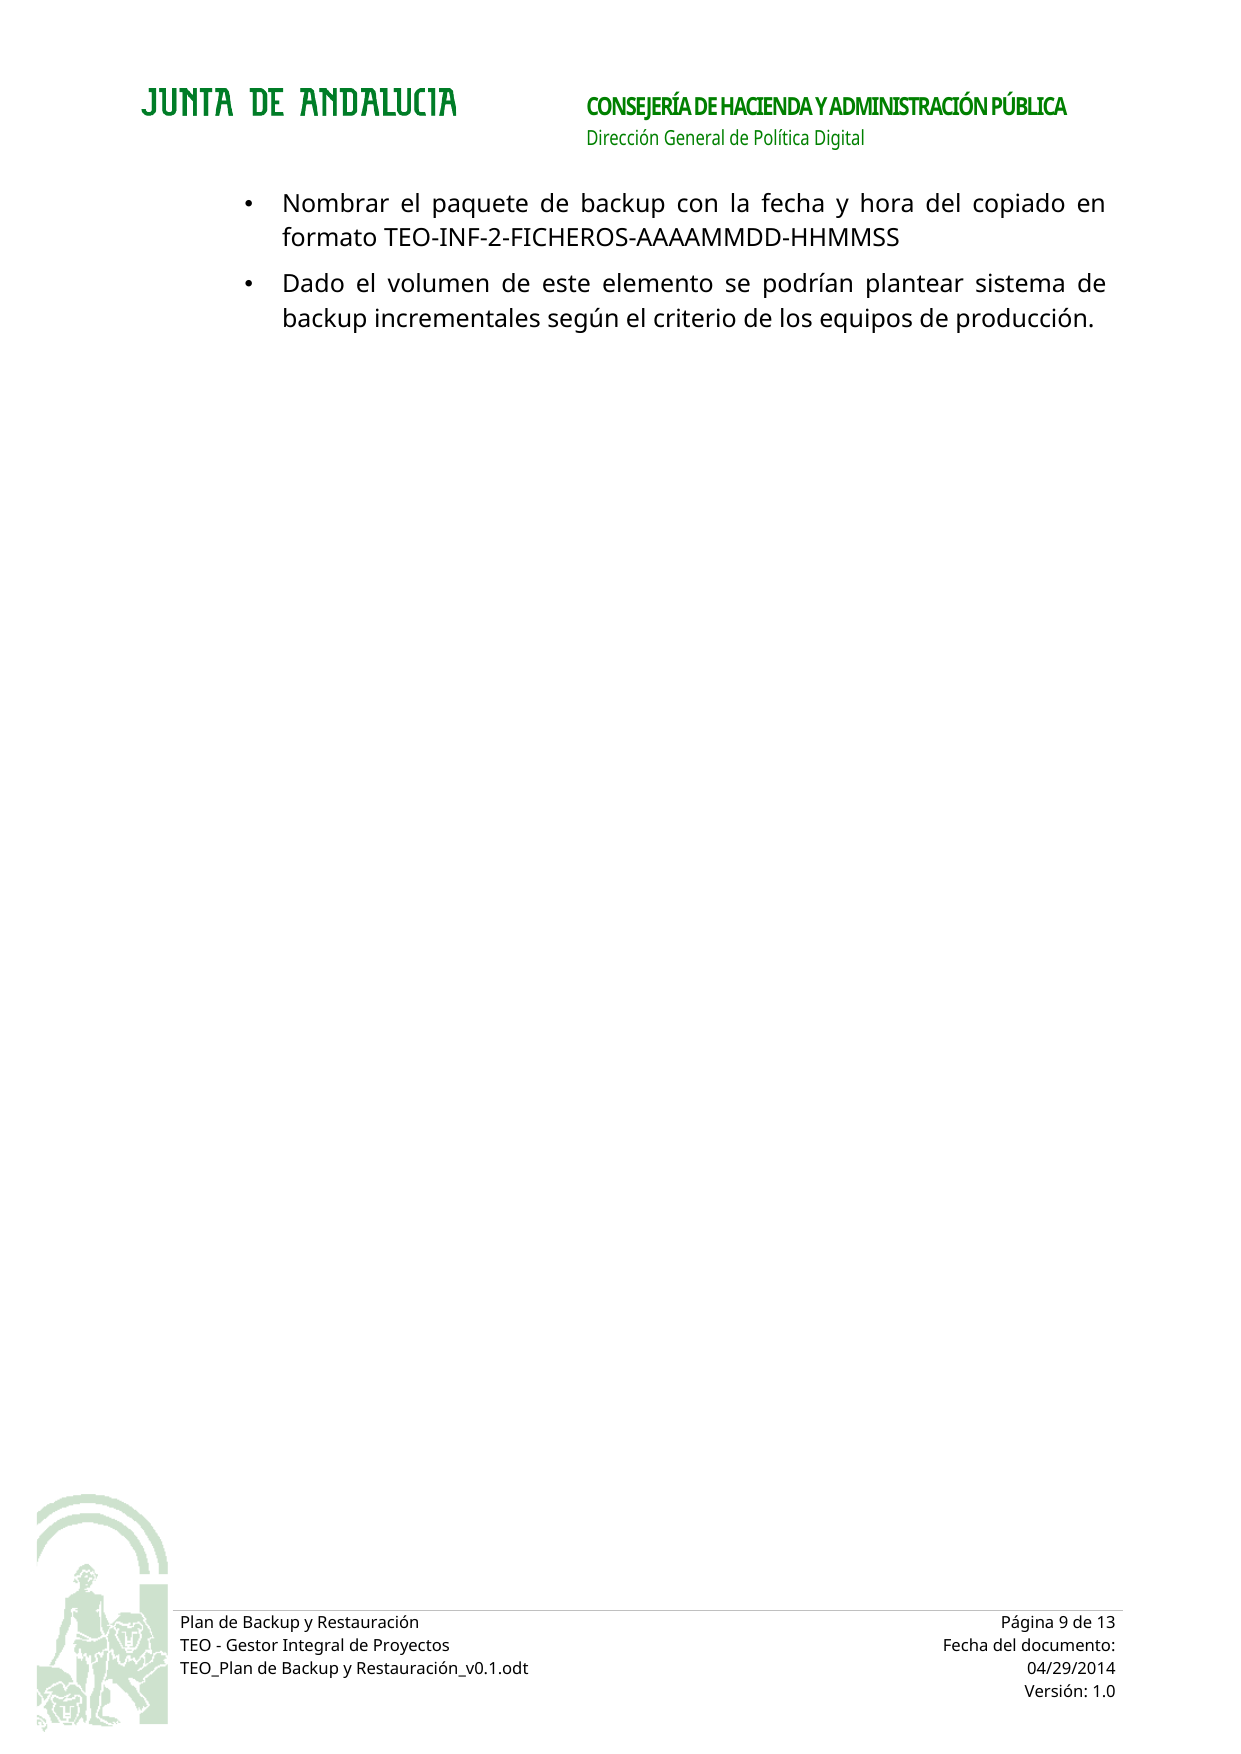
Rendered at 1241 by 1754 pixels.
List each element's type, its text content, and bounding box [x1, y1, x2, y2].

list Dado el volumen de este elemento se podrían plantear sistema de backup incrementales según el criterio de los equipos de producción. [244, 266, 1107, 334]
list Nombrar el paquete de backup con la fecha y hora del copiado en formato TEO-INF-2-FICHEROS-AAAAMMDD-HHMMSS [244, 186, 1107, 254]
picture [141, 88, 457, 116]
